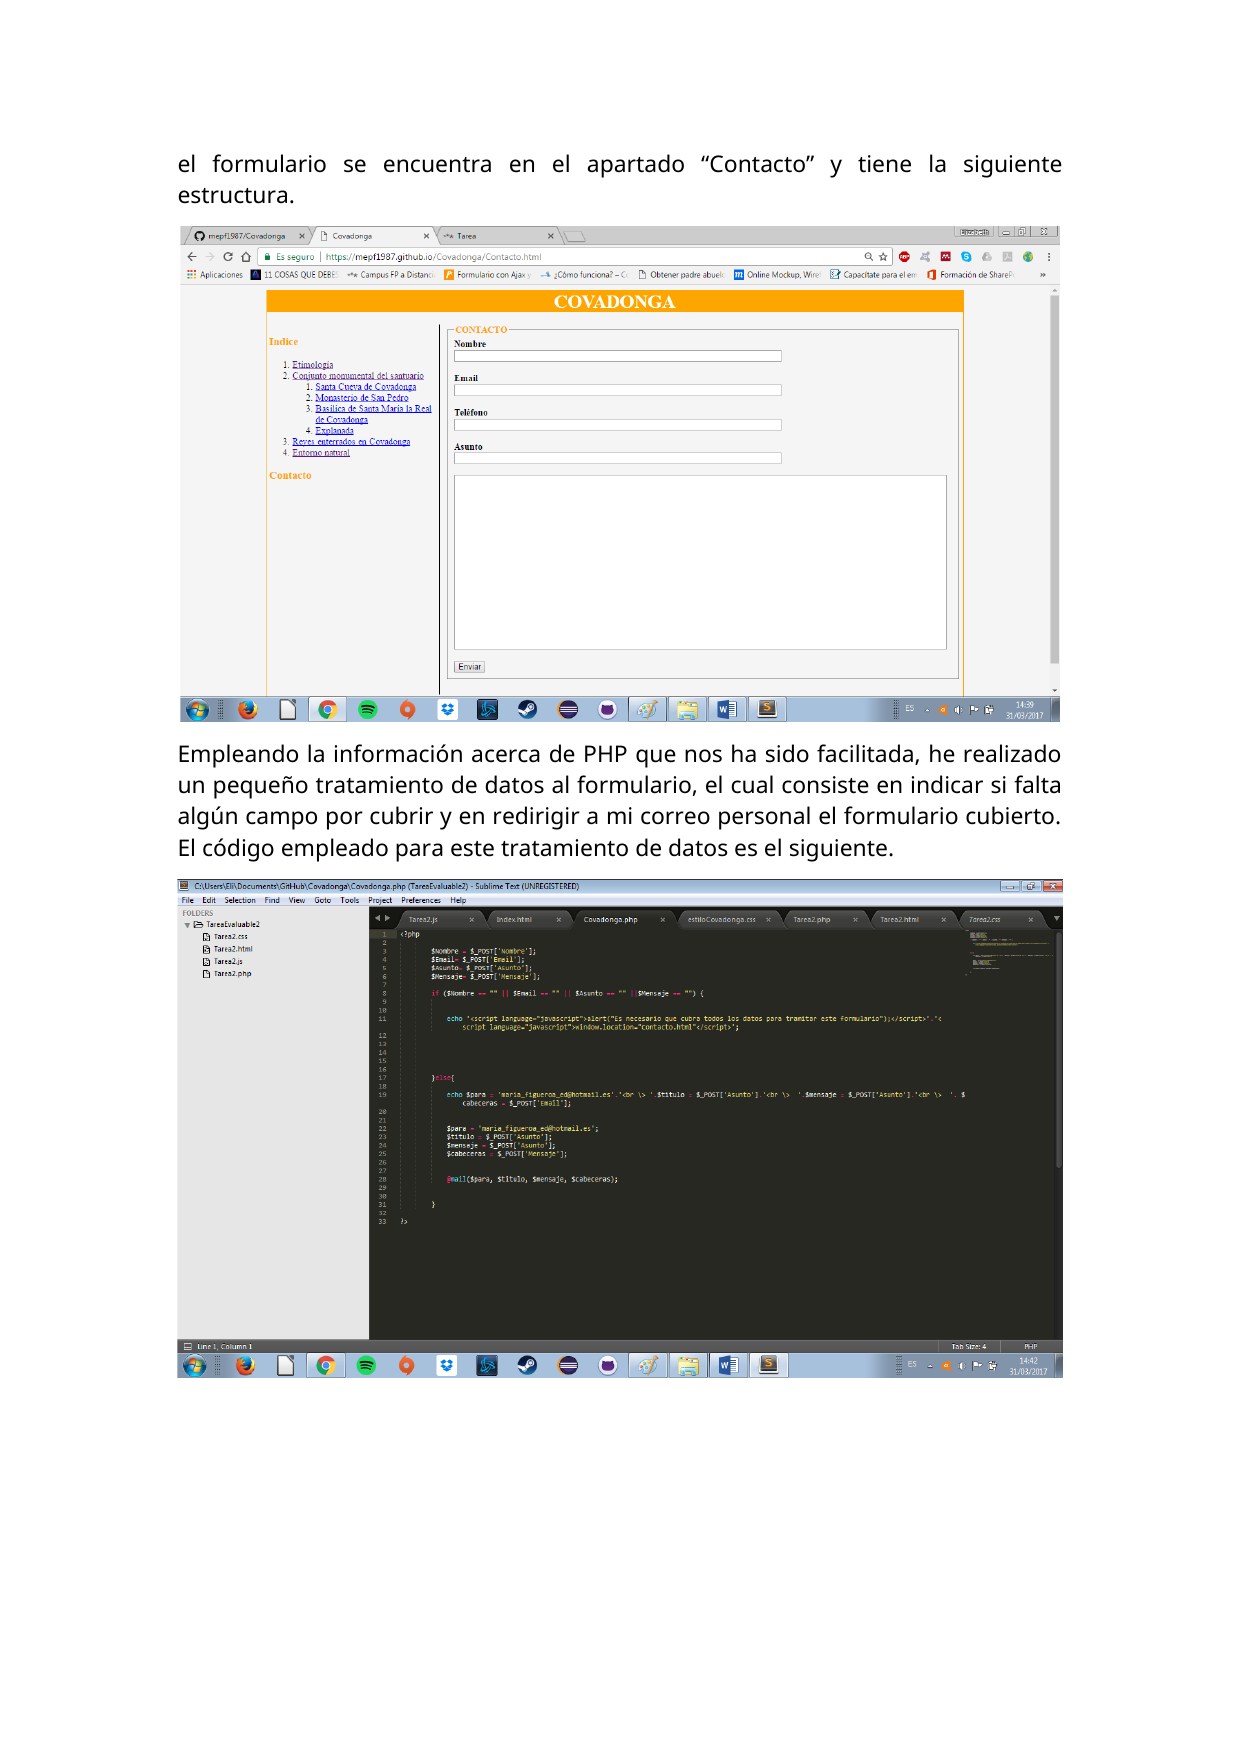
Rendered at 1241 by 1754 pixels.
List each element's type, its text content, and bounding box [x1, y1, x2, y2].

text Empleando la información acerca de PHP que nos ha sido facilitada, he realizado un pequeño tratamiento de datos al formulario, el cual consiste en indicar si falta algún campo por cubrir y en redirigir a mi correo personal el formulario cubierto. El código empleado para este tratamiento de datos es el siguiente. [177, 738, 1063, 863]
text el formulario se encuentra en el apartado “Contacto” y tiene la siguiente estructura. [177, 148, 1063, 210]
